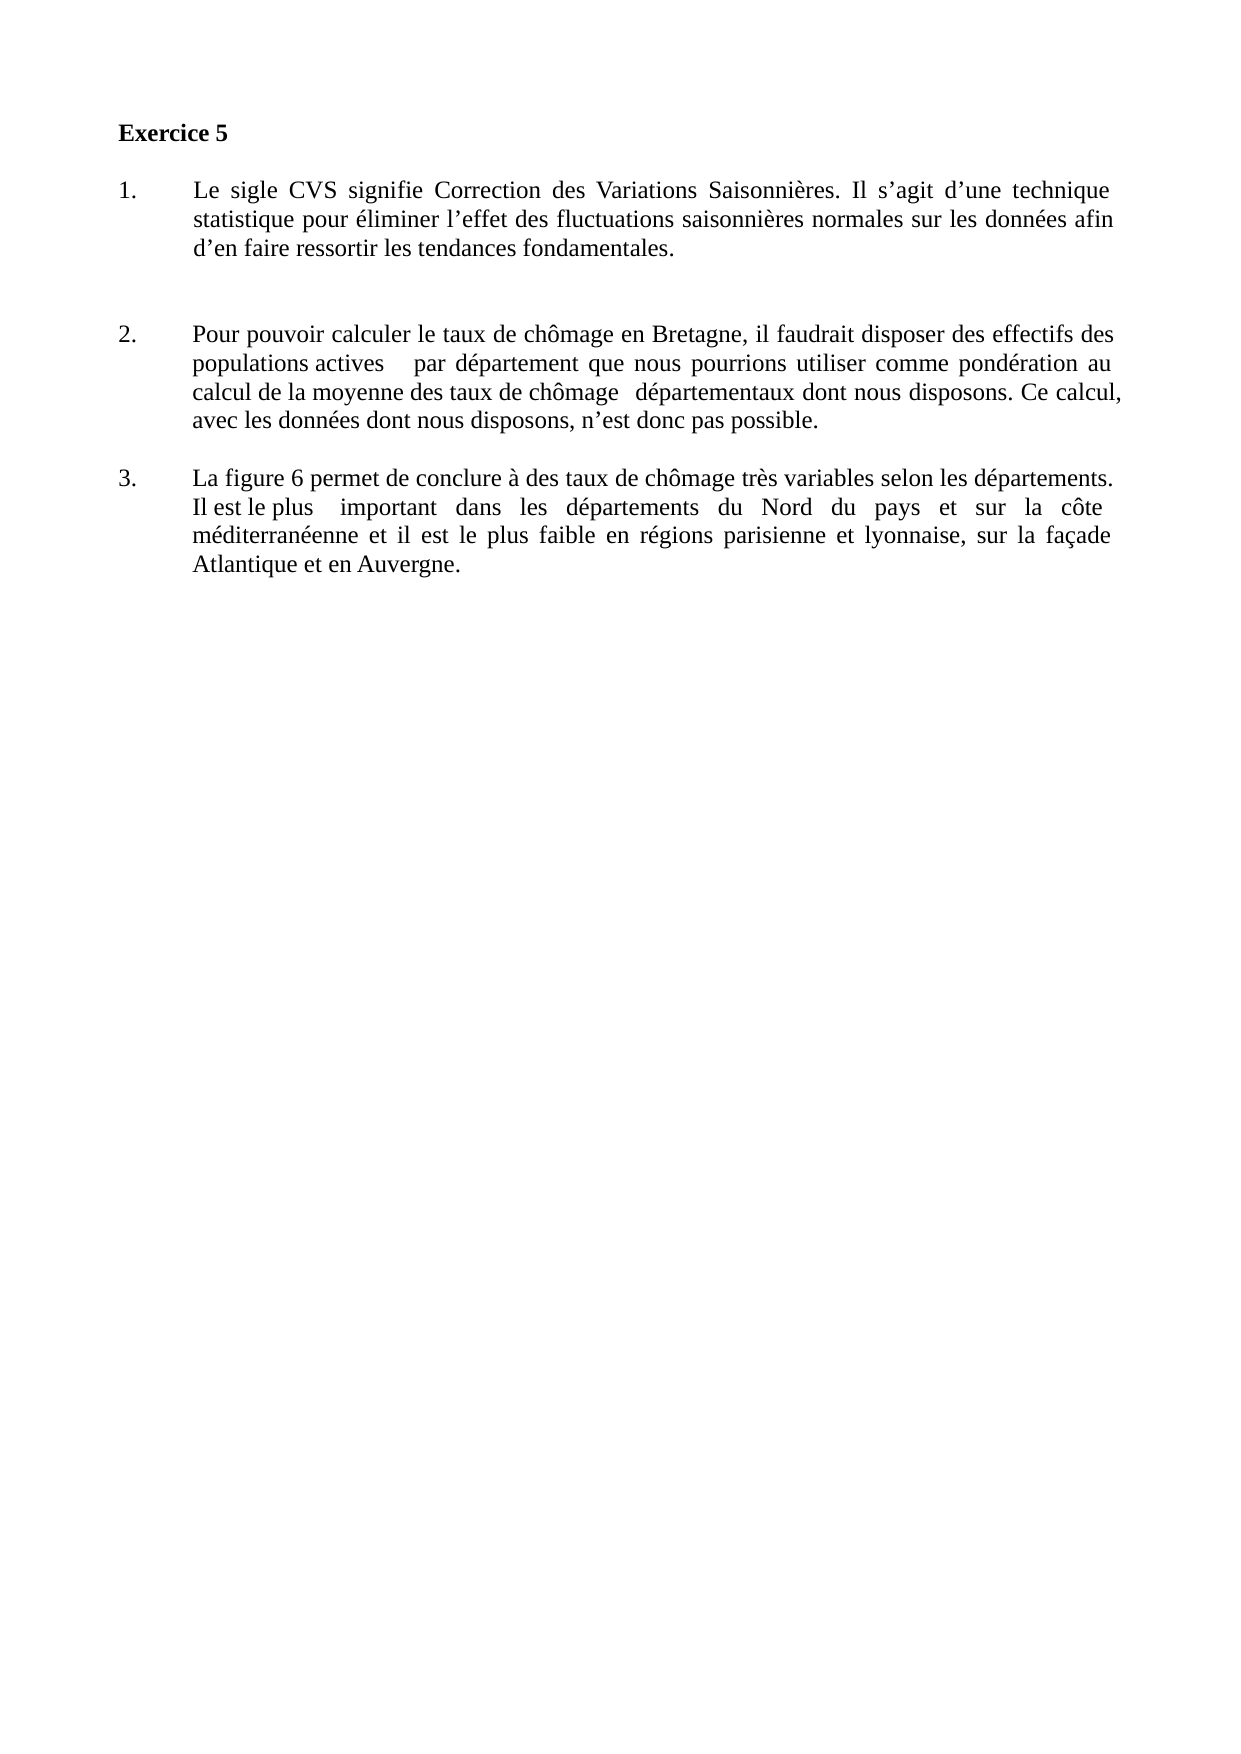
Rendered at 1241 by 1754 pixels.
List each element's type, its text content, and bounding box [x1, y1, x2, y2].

text 3. La figure 6 permet de conclure à des taux de chômage très variables selon les départements. Il est le plus important dans les départements du Nord du pays et sur la côte méditerranéenne et il est le plus faible en régions parisienne et lyonnaise, sur la façade Atlantique et en Auvergne. [118, 463, 1122, 578]
text 2. Pour pouvoir calculer le taux de chômage en Bretagne, il faudrait disposer des effectifs des populations actives par département que nous pourrions utiliser comme pondération au calcul de la moyenne des taux de chômage départementaux dont nous disposons. Ce calcul, avec les données dont nous disposons, n’est donc pas possible. [118, 319, 1122, 434]
list Le sigle CVS signifie Correction des Variations Saisonnières. Il s’agit d’une technique statistique pour éliminer l’effet des fluctuations saisonnières normales sur les données afin d’en faire ressortir les tendances fondamentales. [118, 176, 1122, 262]
text Exercice 5 [118, 118, 1122, 147]
